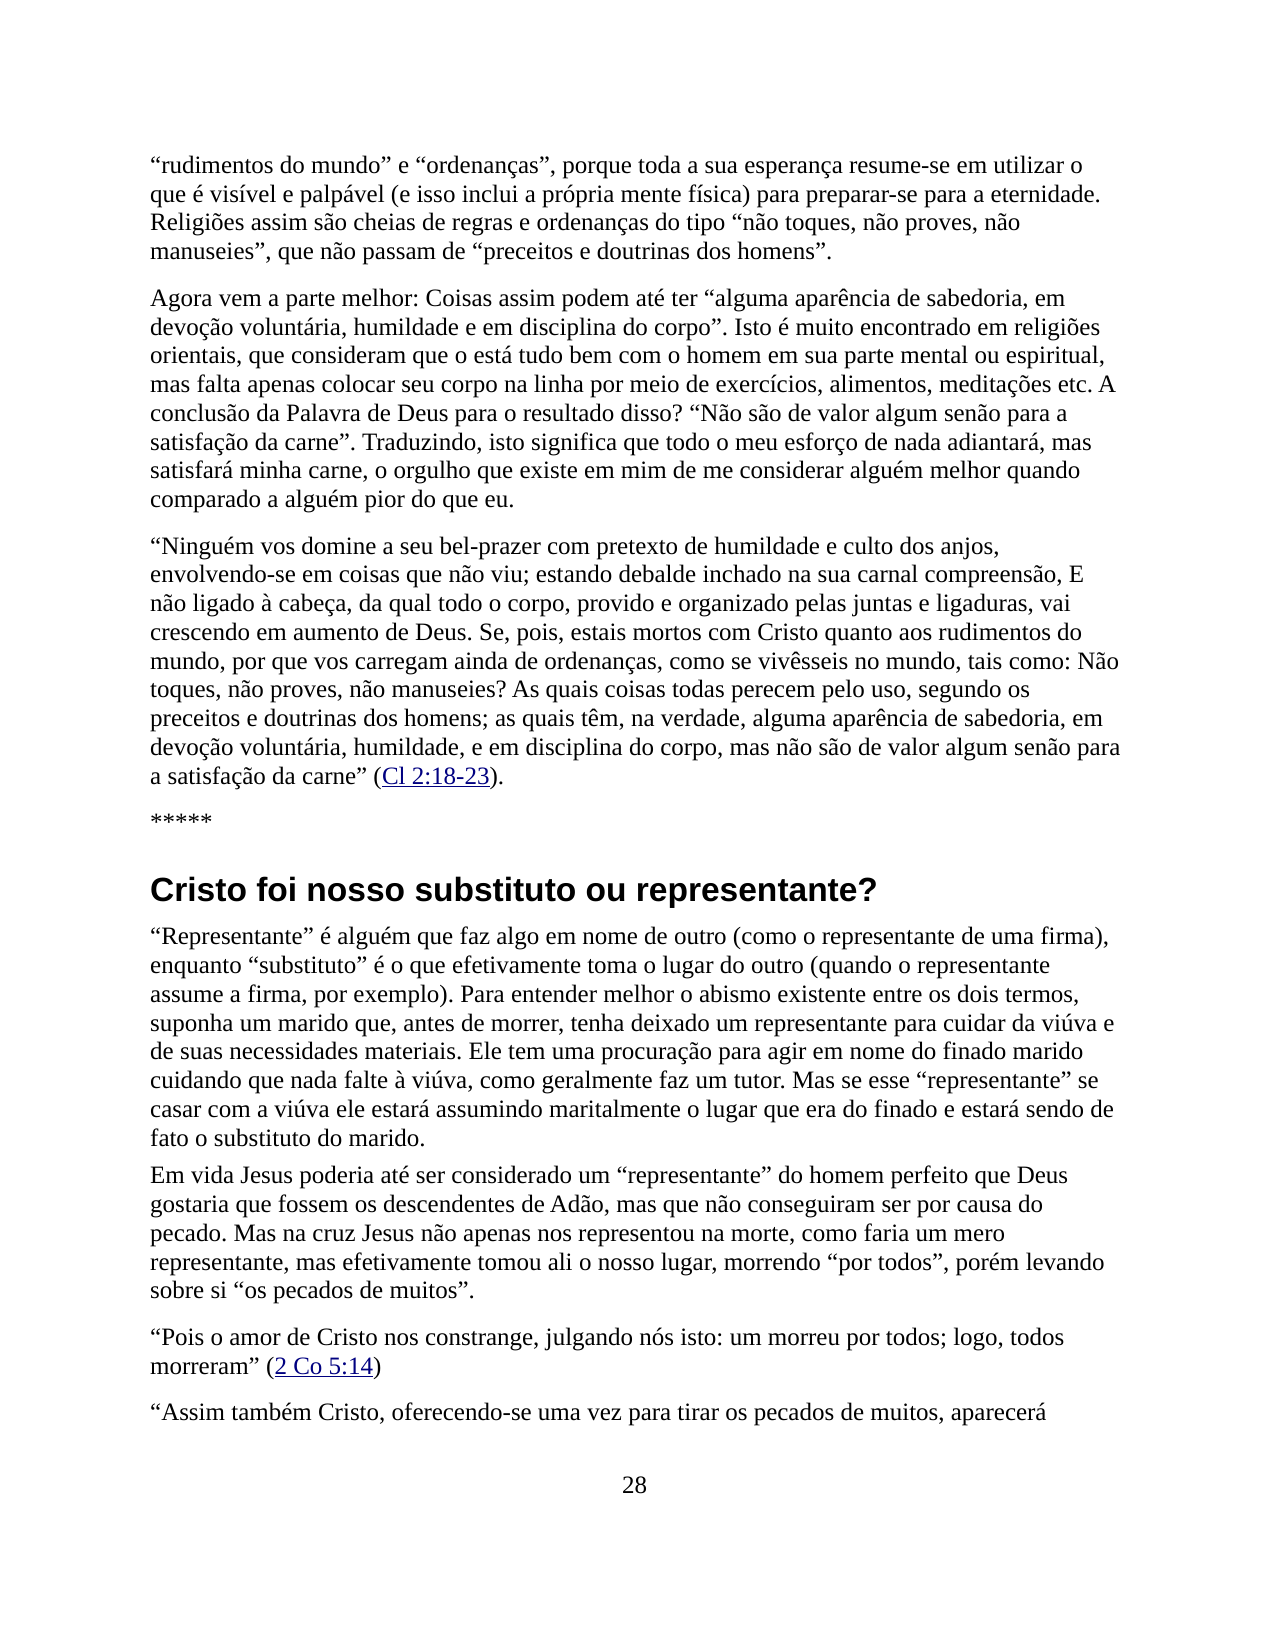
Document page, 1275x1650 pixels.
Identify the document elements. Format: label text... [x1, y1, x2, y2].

text “Pois o amor de Cristo nos constrange, julgando nós isto: um morreu por todos; logo, todos morreram” (2 Co 5:14) [150, 1322, 1125, 1379]
subtitle Cristo foi nosso substituto ou representante? [150, 870, 1125, 909]
text Em vida Jesus poderia até ser considerado um “representante” do homem perfeito que Deus gostaria que fossem os descendentes de Adão, mas que não conseguiram ser por causa do pecado. Mas na cruz Jesus não apenas nos representou na morte, como faria um mero representante, mas efetivamente tomou ali o nosso lugar, morrendo “por todos”, porém levando sobre si “os pecados de muitos”. [150, 1160, 1125, 1304]
text “Assim também Cristo, oferecendo-se uma vez para tirar os pecados de muitos, aparecerá [150, 1397, 1125, 1426]
text Agora vem a parte melhor: Coisas assim podem até ter “alguma aparência de sabedoria, em devoção voluntária, humildade e em disciplina do corpo”. Isto é muito encontrado em religiões orientais, que consideram que o está tudo bem com o homem em sua parte mental ou espiritual, mas falta apenas colocar seu corpo na linha por meio de exercícios, alimentos, meditações etc. A conclusão da Palavra de Deus para o resultado disso? “Não são de valor algum senão para a satisfação da carne”. Traduzindo, isto significa que todo o meu esforço de nada adiantará, mas satisfará minha carne, o orgulho que existe em mim de me considerar alguém melhor quando comparado a alguém pior do que eu. [150, 283, 1125, 513]
text “Representante” é alguém que faz algo em nome de outro (como o representante de uma firma), enquanto “substituto” é o que efetivamente toma o lugar do outro (quando o representante assume a firma, por exemplo). Para entender melhor o abismo existente entre os dois termos, suponha um marido que, antes de morrer, tenha deixado um representante para cuidar da viúva e de suas necessidades materiais. Ele tem uma procuração para agir em nome do finado marido cuidando que nada falte à viúva, como geralmente faz um tutor. Mas se esse “representante” se casar com a viúva ele estará assumindo maritalmente o lugar que era do finado e estará sendo de fato o substituto do marido. [150, 921, 1125, 1151]
text “Ninguém vos domine a seu bel-prazer com pretexto de humildade e culto dos anjos, envolvendo-se em coisas que não viu; estando debalde inchado na sua carnal compreensão, E não ligado à cabeça, da qual todo o corpo, provido e organizado pelas juntas e ligaduras, vai crescendo em aumento de Deus. Se, pois, estais mortos com Cristo quanto aos rudimentos do mundo, por que vos carregam ainda de ordenanças, como se vivêsseis no mundo, tais como: Não toques, não proves, não manuseies? As quais coisas todas perecem pelo uso, segundo os preceitos e doutrinas dos homens; as quais têm, na verdade, alguma aparência de sabedoria, em devoção voluntária, humildade, e em disciplina do corpo, mas não são de valor algum senão para a satisfação da carne” (Cl 2:18-23). [150, 531, 1125, 789]
text ***** [150, 807, 1125, 836]
text “rudimentos do mundo” e “ordenanças”, porque toda a sua esperança resume-se em utilizar o que é visível e palpável (e isso inclui a própria mente física) para preparar-se para a eternidade. Religiões assim são cheias de regras e ordenanças do tipo “não toques, não proves, não manuseies”, que não passam de “preceitos e doutrinas dos homens”. [150, 150, 1125, 265]
